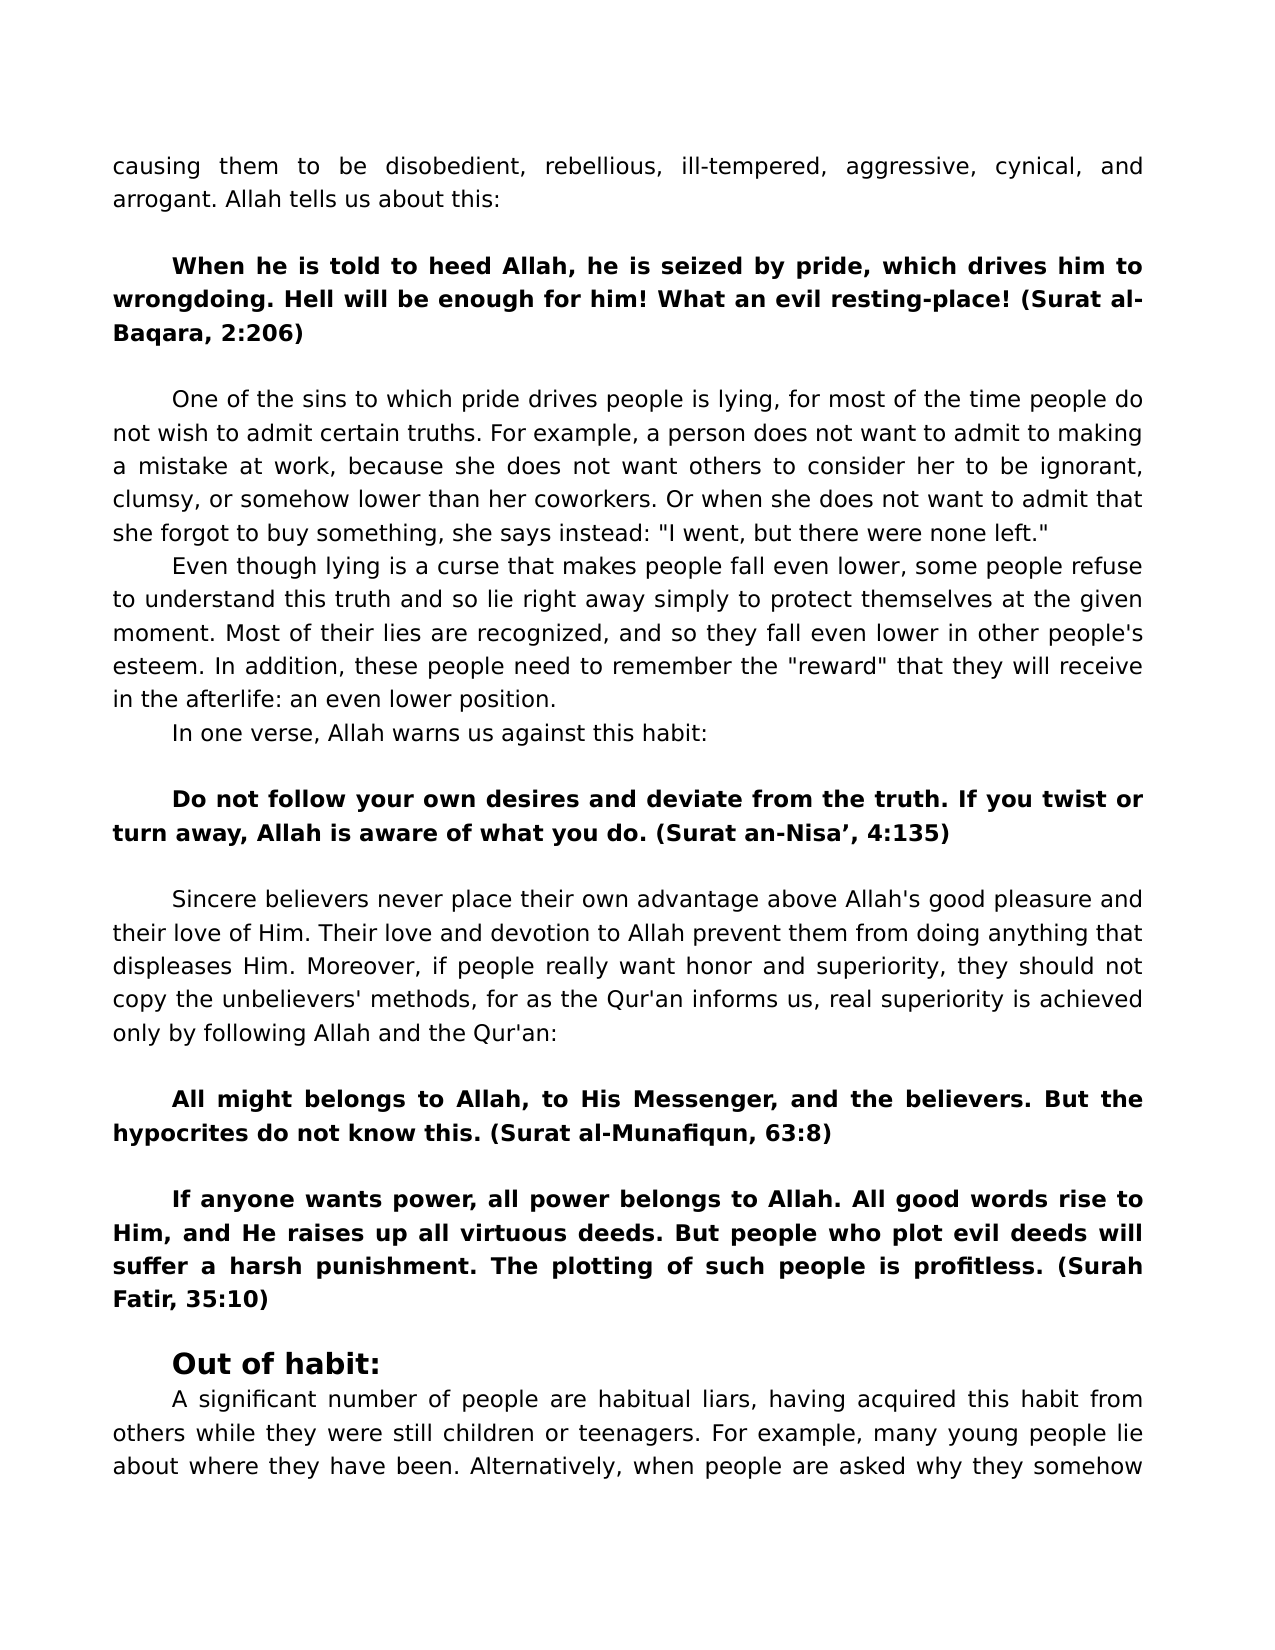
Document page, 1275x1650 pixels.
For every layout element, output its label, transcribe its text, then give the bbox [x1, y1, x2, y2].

text causing them to be disobedient, rebellious, ill-tempered, aggressive, cynical, and arrogant. Allah tells us about this: [112, 148, 1145, 214]
text One of the sins to which pride drives people is lying, for most of the time people do not wish to admit certain truths. For example, a person does not want to admit to making a mistake at work, because she does not want others to consider her to be ignorant, clumsy, or somehow lower than her coworkers. Or when she does not want to admit that she forgot to buy something, she says instead: "I went, but there were none left." [112, 381, 1145, 548]
text All might belongs to Allah, to His Messenger, and the believers. But the hypocrites do not know this. (Surat al-Munafiqun, 63:8) [112, 1081, 1145, 1148]
text Sincere believers never place their own advantage above Allah's good pleasure and their love of Him. Their love and devotion to Allah prevent them from doing anything that displeases Him. Moreover, if people really want honor and superiority, they should not copy the unbelievers' methods, for as the Qur'an informs us, real superiority is achieved only by following Allah and the Qur'an: [112, 881, 1145, 1048]
text In one verse, Allah warns us against this habit: [112, 714, 1145, 748]
text Even though lying is a curse that makes people fall even lower, some people refuse to understand this truth and so lie right away simply to protect themselves at the given moment. Most of their lies are recognized, and so they fall even lower in other people's esteem. In addition, these people need to remember the "reward" that they will receive in the afterlife: an even lower position. [112, 548, 1145, 714]
text Do not follow your own desires and deviate from the truth. If you twist or turn away, Allah is aware of what you do. (Surat an-Nisa’, 4:135) [112, 781, 1145, 848]
text A significant number of people are habitual liars, having acquired this habit from others while they were still children or teenagers. For example, many young people lie about where they have been. Alternatively, when people are asked why they somehow [112, 1381, 1145, 1481]
text When he is told to heed Allah, he is seized by pride, which drives him to wrongdoing. Hell will be enough for him! What an evil resting-place! (Surat al-Baqara, 2:206) [112, 248, 1145, 348]
text Out of habit: [112, 1348, 1145, 1381]
text If anyone wants power, all power belongs to Allah. All good words rise to Him, and He raises up all virtuous deeds. But people who plot evil deeds will suffer a harsh punishment. The plotting of such people is profitless. (Surah Fatir, 35:10) [112, 1181, 1145, 1314]
